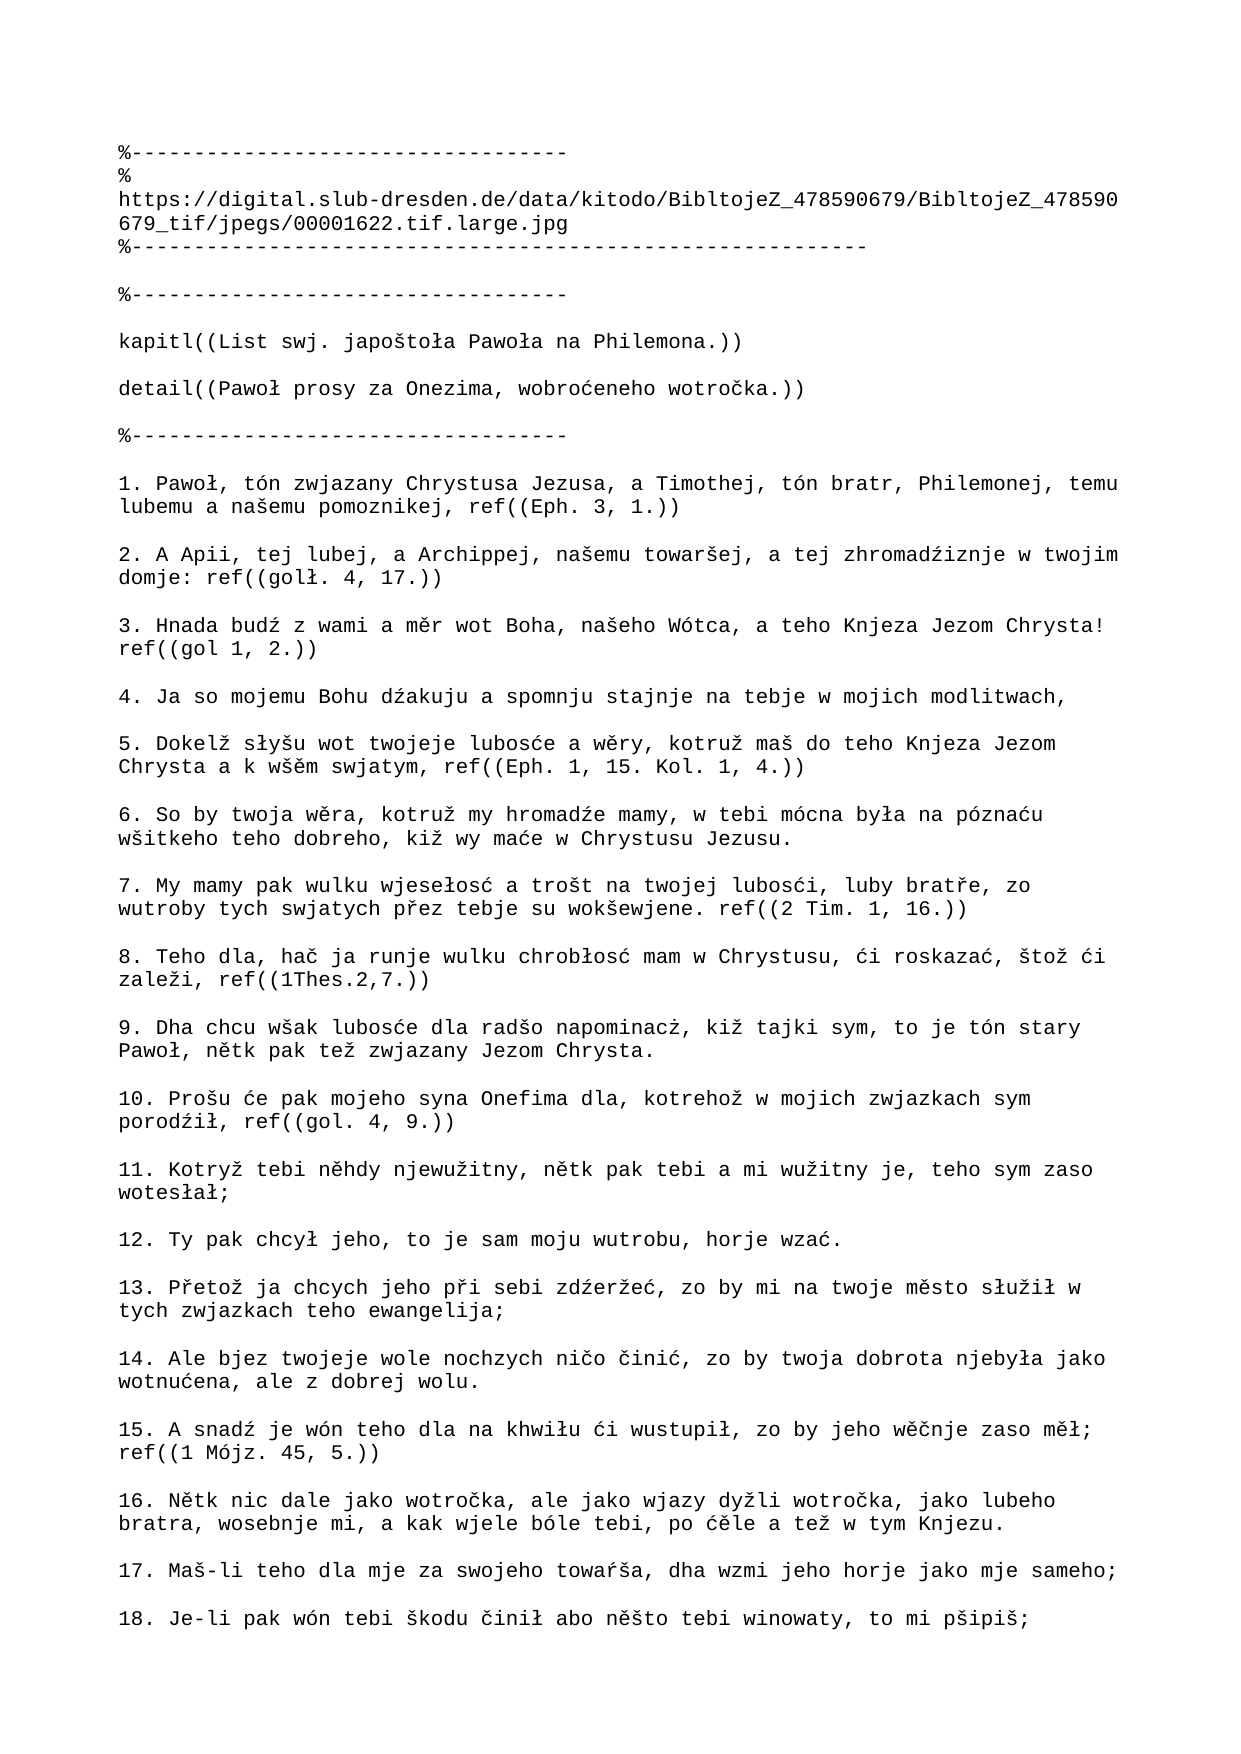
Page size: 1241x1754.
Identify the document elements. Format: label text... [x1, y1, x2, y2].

text 6. So by twoja wěra, kotruž my hromadźe mamy, w tebi mócna była na póznaću wšitkeho teho dobreho, kiž wy maće w Chrystusu Jezusu. [118, 804, 1122, 851]
text 3. Hnada budź z wami a měr wot Boha, našeho Wótca, a teho Knjeza Jezom Chrysta! ref((gol 1, 2.)) [118, 615, 1122, 662]
text 7. My mamy pak wulku wjesełosć a trošt na twojej lubosći, luby bratře, zo wutroby tych swjatych přez tebje su wokšewjene. ref((2 Tim. 1, 16.)) [118, 875, 1122, 922]
text %----------------------------------------------------------- [118, 236, 1122, 260]
text % https://digital.slub-dresden.de/data/kitodo/BibltojeZ_478590679/BibltojeZ_478590679_tif/jpegs/00001622.tif.large.jpg [118, 165, 1122, 236]
text 8. Teho dla, hač ja runje wulku chrobłosć mam w Chrystusu, ći roskazać, štož ći zaleži, ref((1Thes.2,7.)) [118, 946, 1122, 993]
text 17. Maš-li teho dla mje za swojeho towaŕša, dha wzmi jeho horje jako mje sameho; [118, 1561, 1122, 1584]
text 4. Ja so mojemu Bohu dźakuju a spomnju stajnje na tebje w mojich modlitwach, [118, 686, 1122, 709]
text %----------------------------------- [118, 142, 1122, 165]
text 10. Prošu će pak mojeho syna Onefima dla, kotrehož w mojich zwjazkach sym porodźił, ref((gol. 4, 9.)) [118, 1088, 1122, 1135]
text 5. Dokelž słyšu wot twojeje lubosće a wěry, kotruž maš do teho Knjeza Jezom Chrysta a k wšěm swjatym, ref((Eph. 1, 15. Kol. 1, 4.)) [118, 733, 1122, 780]
text 14. Ale bjez twojeje wole nochzych ničo činić, zo by twoja dobrota njebyła jako wotnućena, ale z dobrej wolu. [118, 1348, 1122, 1395]
text 1. Pawoł, tón zwjazany Chrystusa Jezusa, a Timothej, tón bratr, Philemonej, temu lubemu a našemu pomoznikej, ref((Eph. 3, 1.)) [118, 473, 1122, 520]
text %----------------------------------- [118, 284, 1122, 307]
text 16. Nětk nic dale jako wotročka, ale jako wjazy dyžli wotročka, jako lubeho bratra, wosebnje mi, a kak wjele bóle tebi, po ćěle a tež w tym Knjezu. [118, 1489, 1122, 1537]
text 15. A snadź je wón teho dla na khwiłu ći wustupił, zo by jeho wěčnje zaso měł; ref((1 Mójz. 45, 5.)) [118, 1419, 1122, 1466]
text kapitl((List swj. japoštoła Pawoła na Philemona.)) [118, 331, 1122, 354]
text detail((Pawoł prosy za Onezima, wobroćeneho wotročka.)) [118, 378, 1122, 402]
text %----------------------------------- [118, 426, 1122, 449]
text 2. A Apii, tej lubej, a Archippej, našemu towaršej, a tej zhromadźiznje w twojim domje: ref((golł. 4, 17.)) [118, 544, 1122, 591]
text 11. Kotryž tebi něhdy njewužitny, nětk pak tebi a mi wužitny je, teho sym zaso wotesłał; [118, 1158, 1122, 1206]
text 18. Je-li pak wón tebi škodu činił abo něšto tebi winowaty, to mi pšipiš; [118, 1608, 1122, 1631]
text 9. Dha chcu wšak lubosće dla radšo napominacż, kiž tajki sym, to je tón stary Pawoł, nětk pak tež zwjazany Jezom Chrysta. [118, 1017, 1122, 1064]
text 12. Ty pak chcył jeho, to je sam moju wutrobu, horje wzać. [118, 1229, 1122, 1253]
text 13. Přetož ja chcych jeho při sebi zdźeržeć, zo by mi na twoje město słužił w tych zwjazkach teho ewangelija; [118, 1277, 1122, 1324]
